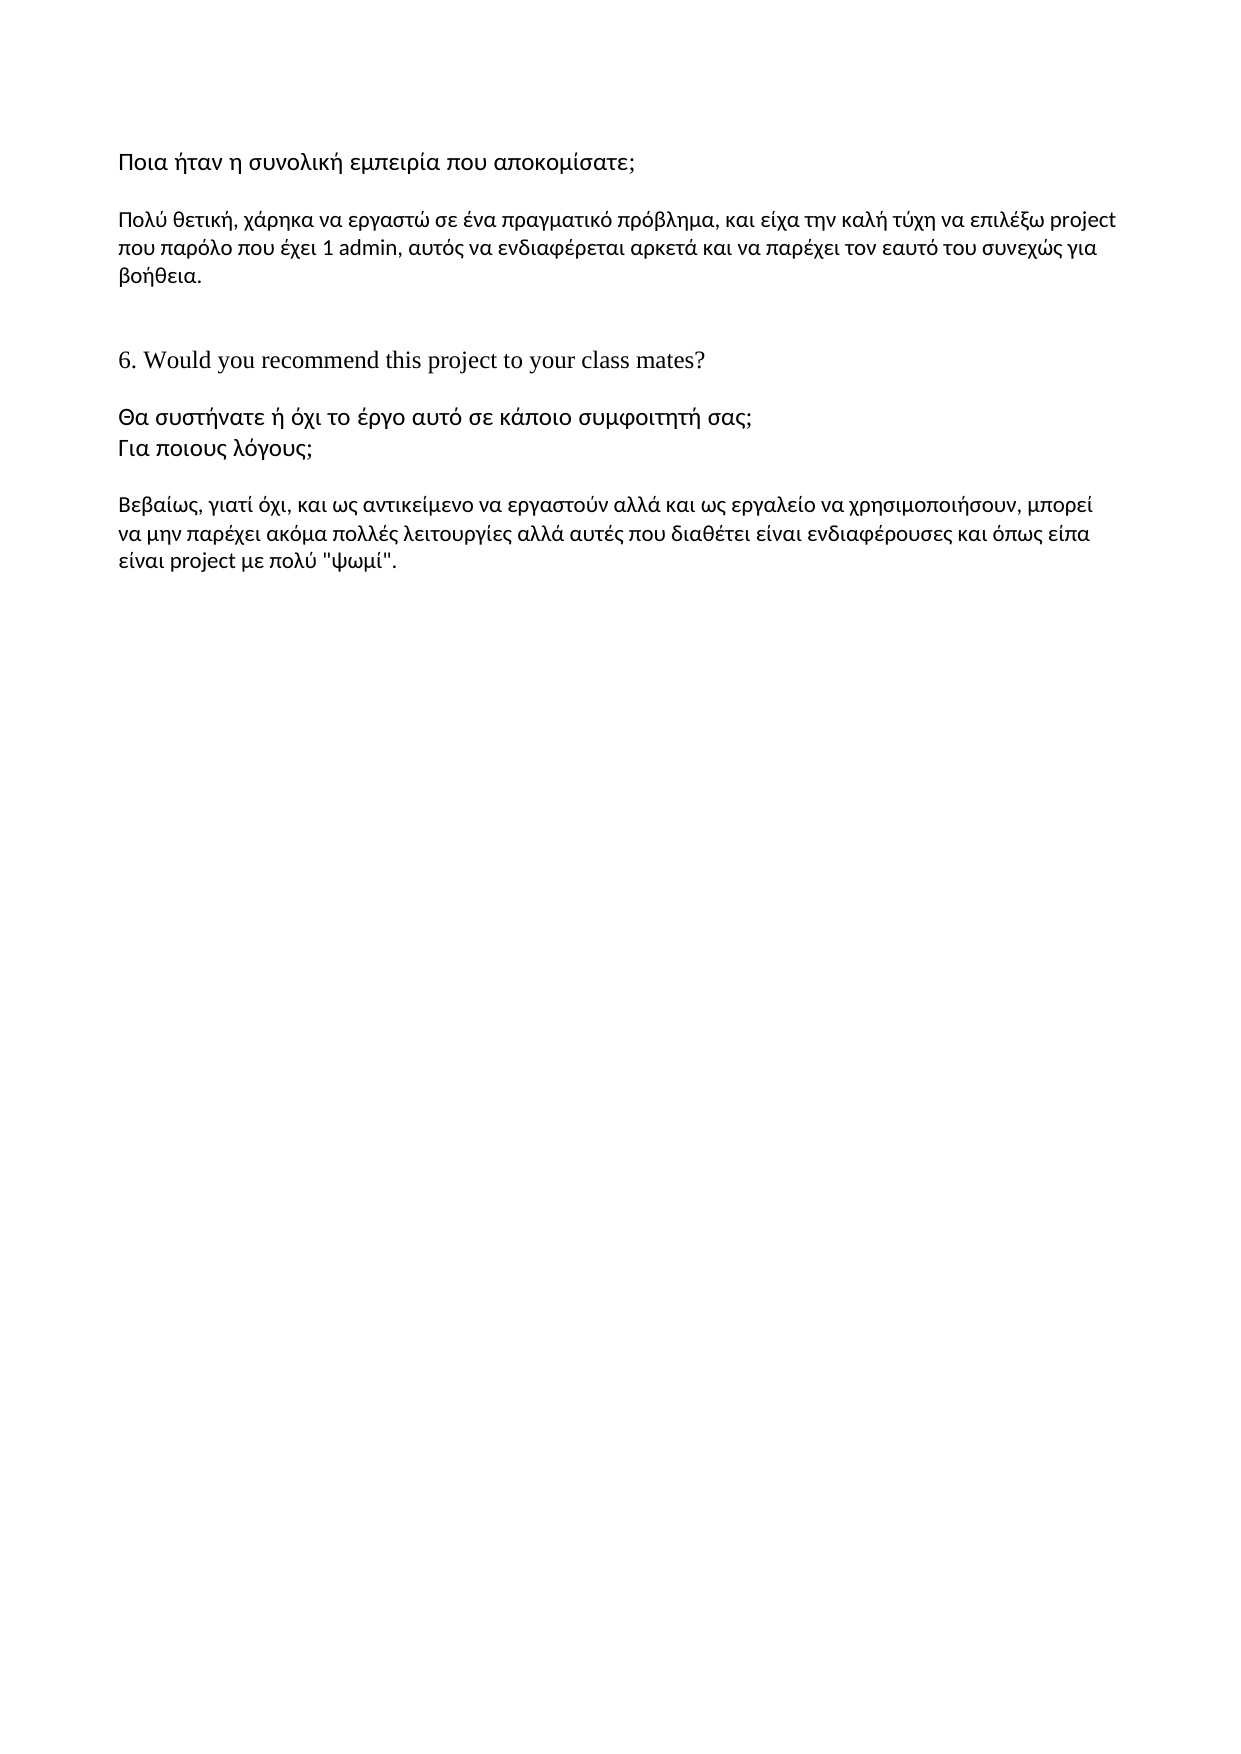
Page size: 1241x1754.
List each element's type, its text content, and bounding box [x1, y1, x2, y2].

text Θα συστήνατε ή όχι το έργο αυτό σε κάποιο συμφοιτητή σας; [118, 402, 1122, 432]
text Για ποιους λόγους; [118, 432, 1122, 463]
text Ποια ήταν η συνολική εμπειρία που αποκομίσατε; [118, 146, 1122, 177]
text Βεβαίως, γιατί όχι, και ως αντικείμενο να εργαστούν αλλά και ως εργαλείο να χρησιμοποιήσουν, μπορεί να μην παρέχει ακόμα πολλές λειτουργίες αλλά αυτές που διαθέτει είναι ενδιαφέρουσες και όπως είπα είναι project με πολύ "ψωμί". [118, 491, 1122, 575]
text Πολύ θετική, χάρηκα να εργαστώ σε ένα πραγματικό πρόβλημα, και είχα την καλή τύχη να επιλέξω project που παρόλο που έχει 1 admin, αυτός να ενδιαφέρεται αρκετά και να παρέχει τον εαυτό του συνεχώς για βοήθεια. [118, 205, 1122, 289]
text 6. Would you recommend this project to your class mates? [118, 345, 1122, 373]
